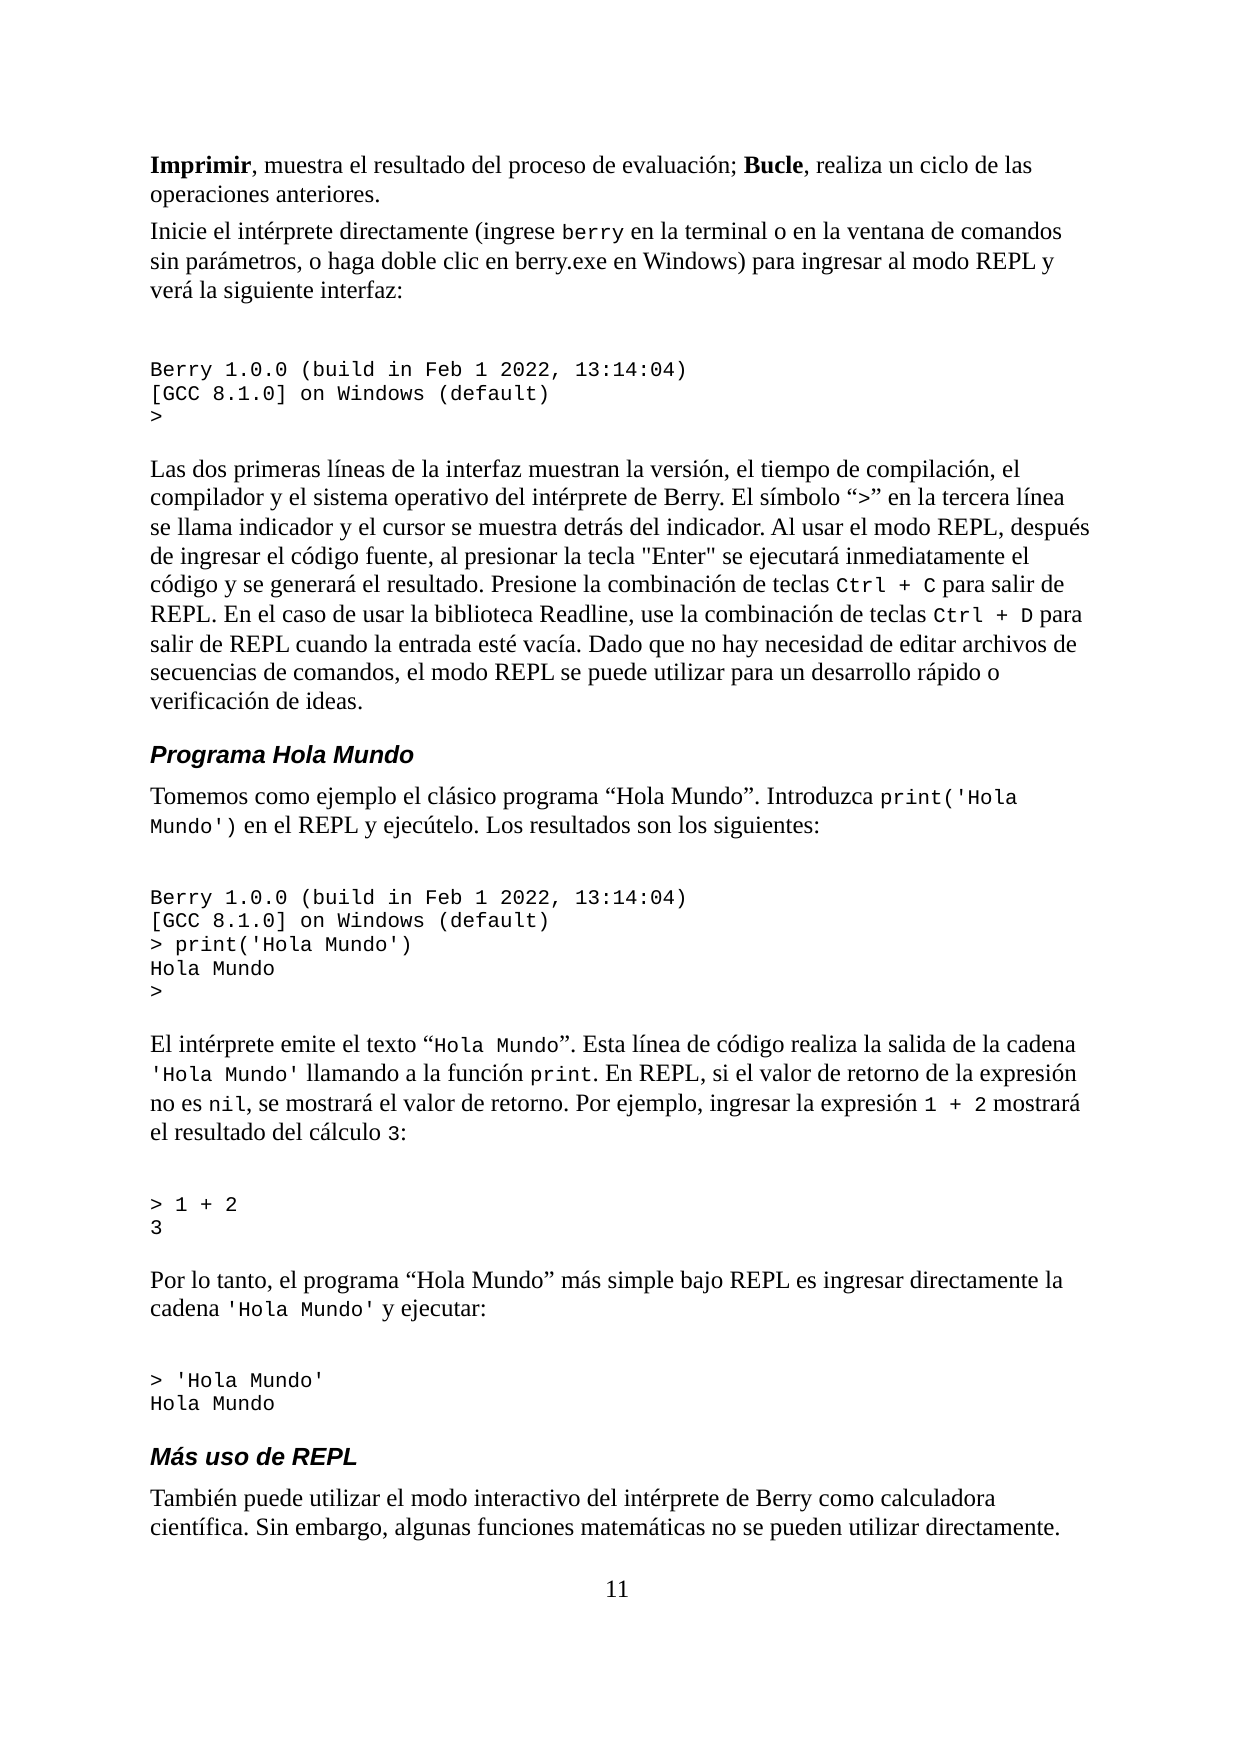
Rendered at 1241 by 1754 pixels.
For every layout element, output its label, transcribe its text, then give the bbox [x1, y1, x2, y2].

text > print('Hola Mundo') [150, 934, 1090, 958]
text > 'Hola Mundo' [150, 1370, 1090, 1393]
text Imprimir, muestra el resultado del proceso de evaluación; Bucle, realiza un ciclo de las operaciones anteriores. [150, 150, 1090, 207]
text Berry 1.0.0 (build in Feb 1 2022, 13:14:04) [150, 359, 1090, 383]
text > [150, 981, 1090, 1005]
text > 1 + 2 [150, 1194, 1090, 1217]
text [GCC 8.1.0] on Windows (default) [150, 383, 1090, 406]
text [GCC 8.1.0] on Windows (default) [150, 911, 1090, 934]
text Las dos primeras líneas de la interfaz muestran la versión, el tiempo de compilación, el compilador y el sistema operativo del intérprete de Berry. El símbolo “>” en la tercera línea se llama indicador y el cursor se muestra detrás del indicador. Al usar el modo REPL, después de ingresar el código fuente, al presionar la tecla "Enter" se ejecutará inmediatamente el código y se generará el resultado. Presione la combinación de teclas Ctrl + C para salir de REPL. En el caso de usar la biblioteca Readline, use la combinación de teclas Ctrl + D para salir de REPL cuando la entrada esté vacía. Dado que no hay necesidad de editar archivos de secuencias de comandos, el modo REPL se puede utilizar para un desarrollo rápido o verificación de ideas. [150, 454, 1090, 715]
text Berry 1.0.0 (build in Feb 1 2022, 13:14:04) [150, 887, 1090, 911]
text Por lo tanto, el programa “Hola Mundo” más simple bajo REPL es ingresar directamente la cadena 'Hola Mundo' y ejecutar: [150, 1265, 1090, 1323]
subtitle Más uso de REPL [150, 1442, 1090, 1471]
text Tomemos como ejemplo el clásico programa “Hola Mundo”. Introduzca print('Hola Mundo') en el REPL y ejecútelo. Los resultados son los siguientes: [150, 781, 1090, 840]
text También puede utilizar el modo interactivo del intérprete de Berry como calculadora científica. Sin embargo, algunas funciones matemáticas no se pueden utilizar directamente. [150, 1483, 1090, 1541]
text 3 [150, 1217, 1090, 1241]
text Hola Mundo [150, 958, 1090, 981]
text Inicie el intérprete directamente (ingrese berry en la terminal o en la ventana de comandos sin parámetros, o haga doble clic en berry.exe en Windows) para ingresar al modo REPL y verá la siguiente interfaz: [150, 216, 1090, 303]
text Hola Mundo [150, 1393, 1090, 1417]
text > [150, 406, 1090, 430]
text El intérprete emite el texto “Hola Mundo”. Esta línea de código realiza la salida de la cadena 'Hola Mundo' llamando a la función print. En REPL, si el valor de retorno de la expresión no es nil, se mostrará el valor de retorno. Por ejemplo, ingresar la expresión 1 + 2 mostrará el resultado del cálculo 3: [150, 1029, 1090, 1147]
subtitle Programa Hola Mundo [150, 740, 1090, 768]
